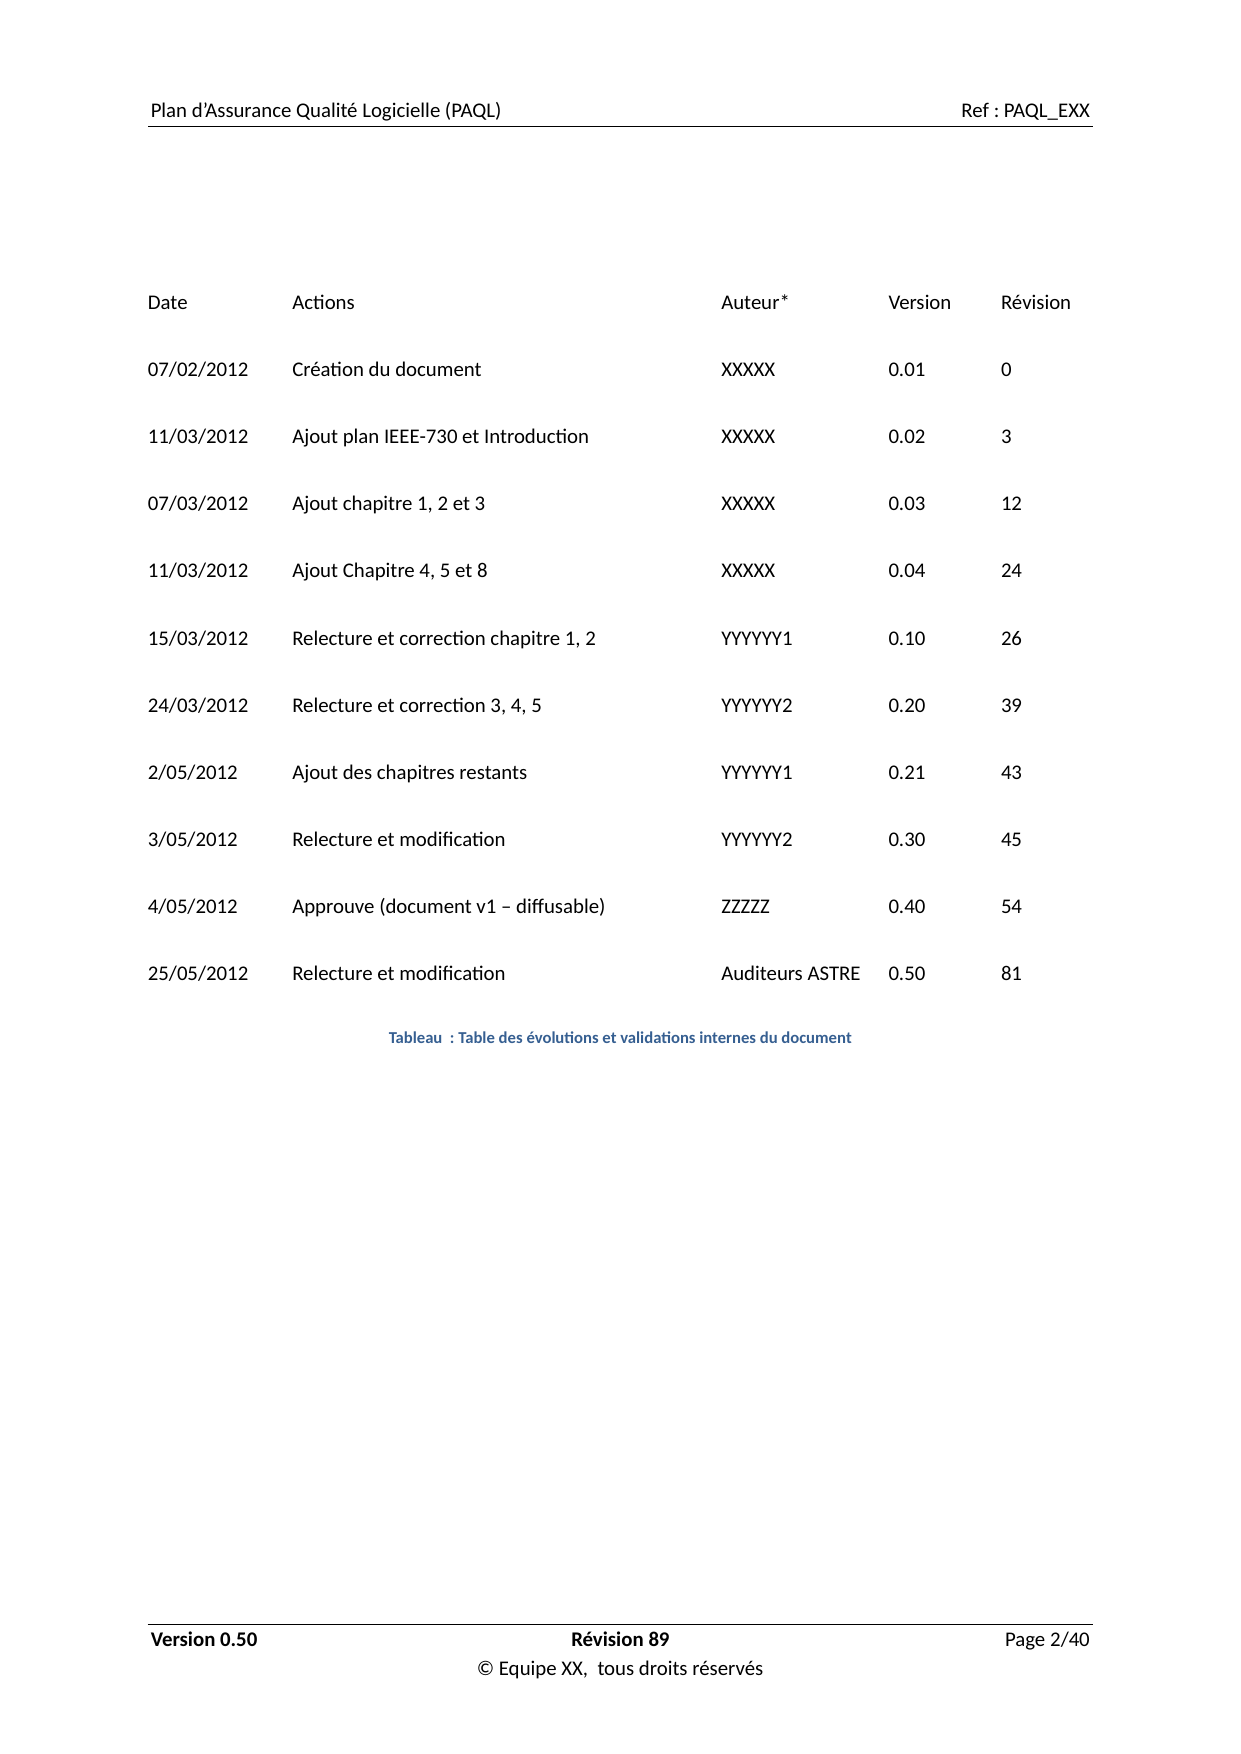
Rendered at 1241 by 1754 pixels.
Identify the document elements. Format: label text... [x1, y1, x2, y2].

table_cell YYYYYY1 [710, 604, 877, 671]
table_cell 0.40 [877, 872, 989, 939]
table_cell YYYYYY2 [710, 671, 877, 738]
table_cell 0.30 [877, 805, 989, 872]
table_header Auteur* [710, 269, 877, 336]
table_cell 3/05/2012 [136, 805, 281, 872]
table_cell 0.03 [877, 470, 989, 537]
table_cell Auditeurs ASTRE [710, 939, 877, 1006]
table_cell 0.20 [877, 671, 989, 738]
table_cell XXXXX [710, 336, 877, 403]
table_cell 54 [990, 872, 1099, 939]
table_cell 25/05/2012 [136, 939, 281, 1006]
table_cell 0.21 [877, 738, 989, 805]
table_cell 3 [990, 403, 1099, 470]
table_cell 2/05/2012 [136, 738, 281, 805]
table_cell 11/03/2012 [136, 537, 281, 604]
table_cell Relecture et correction chapitre 1, 2 [281, 604, 710, 671]
table_cell 11/03/2012 [136, 403, 281, 470]
table_cell XXXXX [710, 537, 877, 604]
table_header Date [136, 269, 281, 336]
table_cell 4/05/2012 [136, 872, 281, 939]
table_cell 15/03/2012 [136, 604, 281, 671]
table_cell Création du document [281, 336, 710, 403]
table_cell 0.01 [877, 336, 989, 403]
table_cell 39 [990, 671, 1099, 738]
table_header Version [877, 269, 989, 336]
table_cell 0.50 [877, 939, 989, 1006]
text Tableau : Table des évolutions et validations internes du document [148, 1027, 1093, 1047]
table_cell 81 [990, 939, 1099, 1006]
table_cell 0.02 [877, 403, 989, 470]
table_cell Relecture et modification [281, 939, 710, 1006]
table_cell Approuve (document v1 – diffusable) [281, 872, 710, 939]
table_cell 0.04 [877, 537, 989, 604]
table_cell Ajout Chapitre 4, 5 et 8 [281, 537, 710, 604]
table_cell 26 [990, 604, 1099, 671]
table_cell 12 [990, 470, 1099, 537]
table_cell YYYYYY1 [710, 738, 877, 805]
table_cell XXXXX [710, 470, 877, 537]
table_cell 07/03/2012 [136, 470, 281, 537]
table_header Actions [281, 269, 710, 336]
table_cell 24/03/2012 [136, 671, 281, 738]
table_cell Relecture et modification [281, 805, 710, 872]
table_cell 45 [990, 805, 1099, 872]
table_cell Ajout chapitre 1, 2 et 3 [281, 470, 710, 537]
table_cell Relecture et correction 3, 4, 5 [281, 671, 710, 738]
table_cell Ajout plan IEEE-730 et Introduction [281, 403, 710, 470]
table_cell 0.10 [877, 604, 989, 671]
table_header Révision [990, 269, 1099, 336]
table_cell 43 [990, 738, 1099, 805]
table_cell XXXXX [710, 403, 877, 470]
table_cell ZZZZZ [710, 872, 877, 939]
table_cell 07/02/2012 [136, 336, 281, 403]
table_cell 24 [990, 537, 1099, 604]
table_cell YYYYYY2 [710, 805, 877, 872]
table_cell Ajout des chapitres restants [281, 738, 710, 805]
table_cell 0 [990, 336, 1099, 403]
